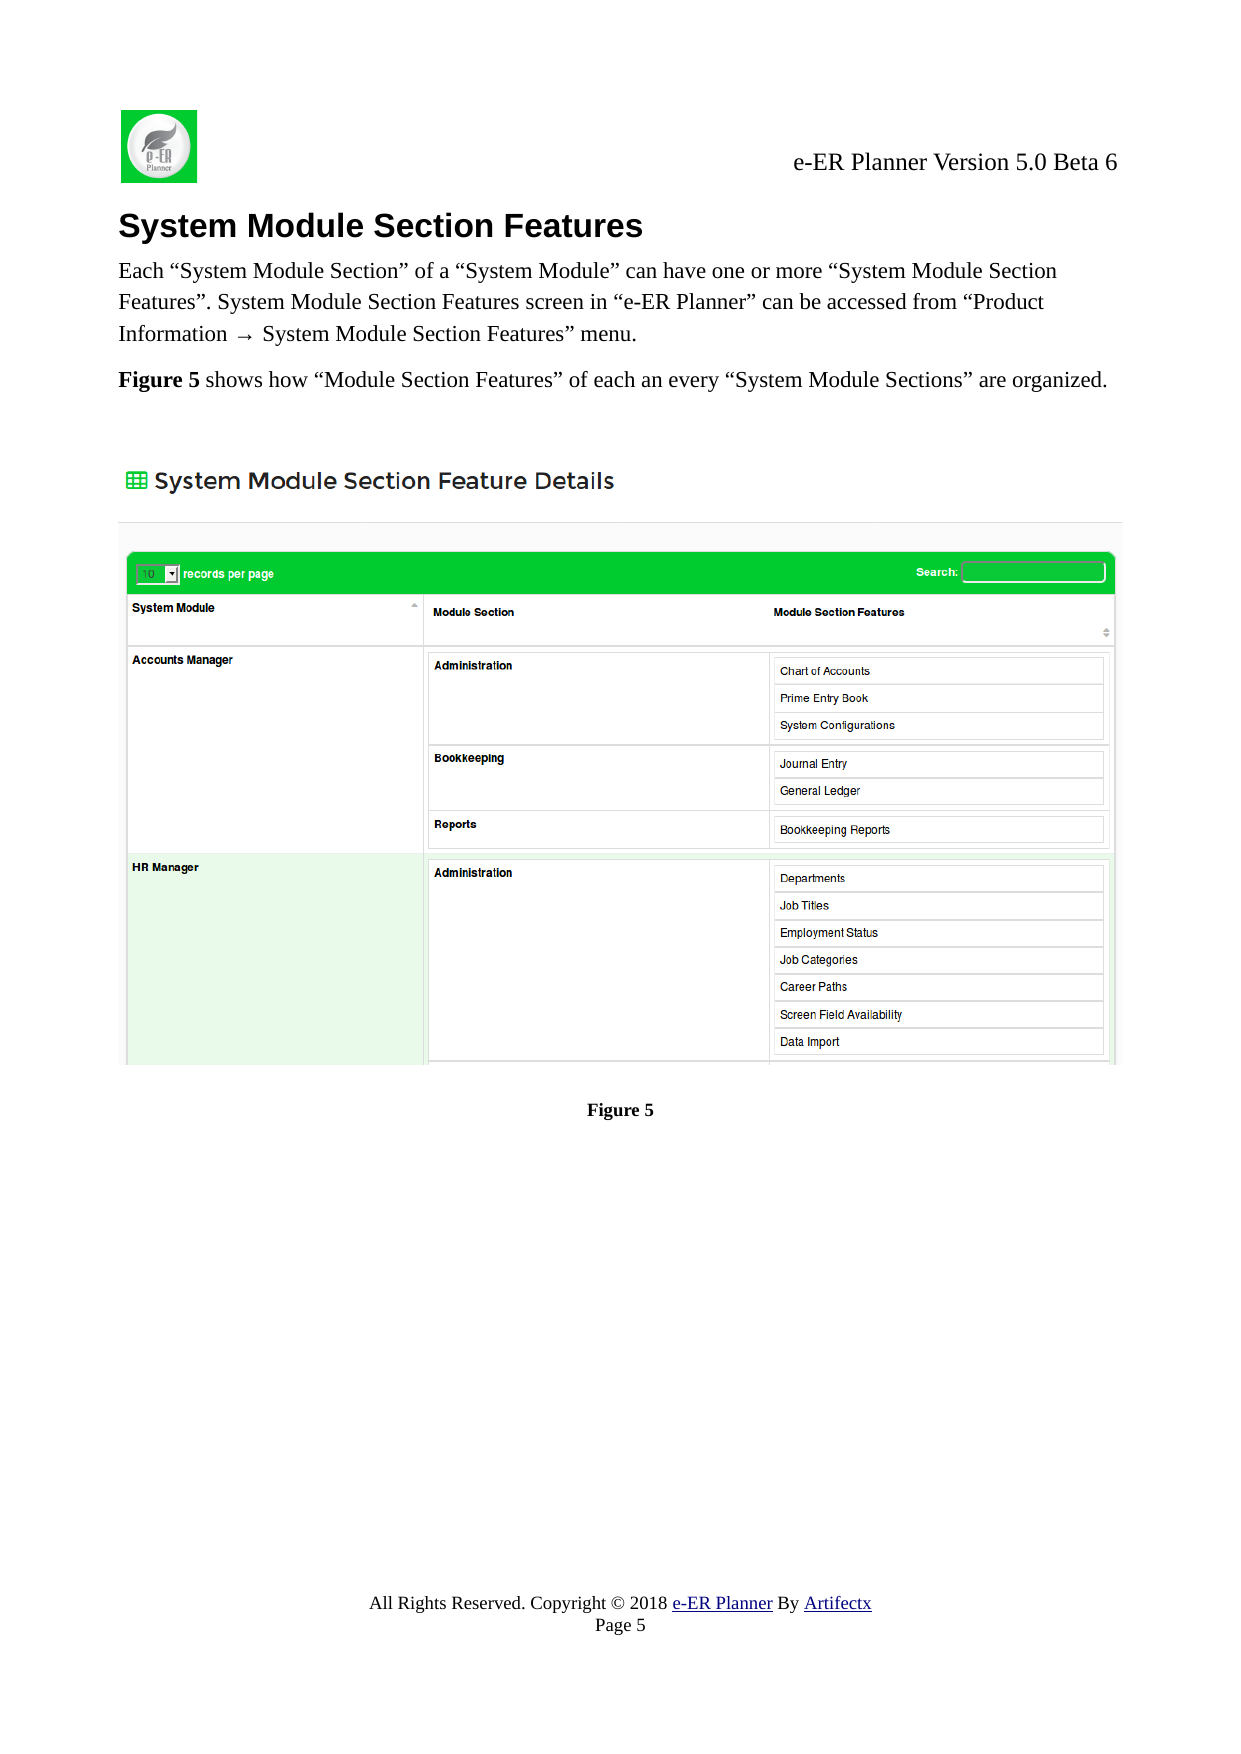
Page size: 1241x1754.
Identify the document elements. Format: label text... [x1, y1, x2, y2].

text Figure 5 shows how “Module Section Features” of each an every “System Module Sections” are organized. [118, 366, 1122, 392]
picture [121, 110, 198, 183]
text Figure 5 [118, 1099, 1122, 1121]
subtitle System Module Section Features [118, 206, 1122, 244]
picture [118, 458, 1123, 1065]
text Each “System Module Section” of a “System Module” can have one or more “System Module Section Features”. System Module Section Features screen in “e-ER Planner” can be accessed from “Product Information → System Module Section Features” menu. [118, 257, 1122, 346]
